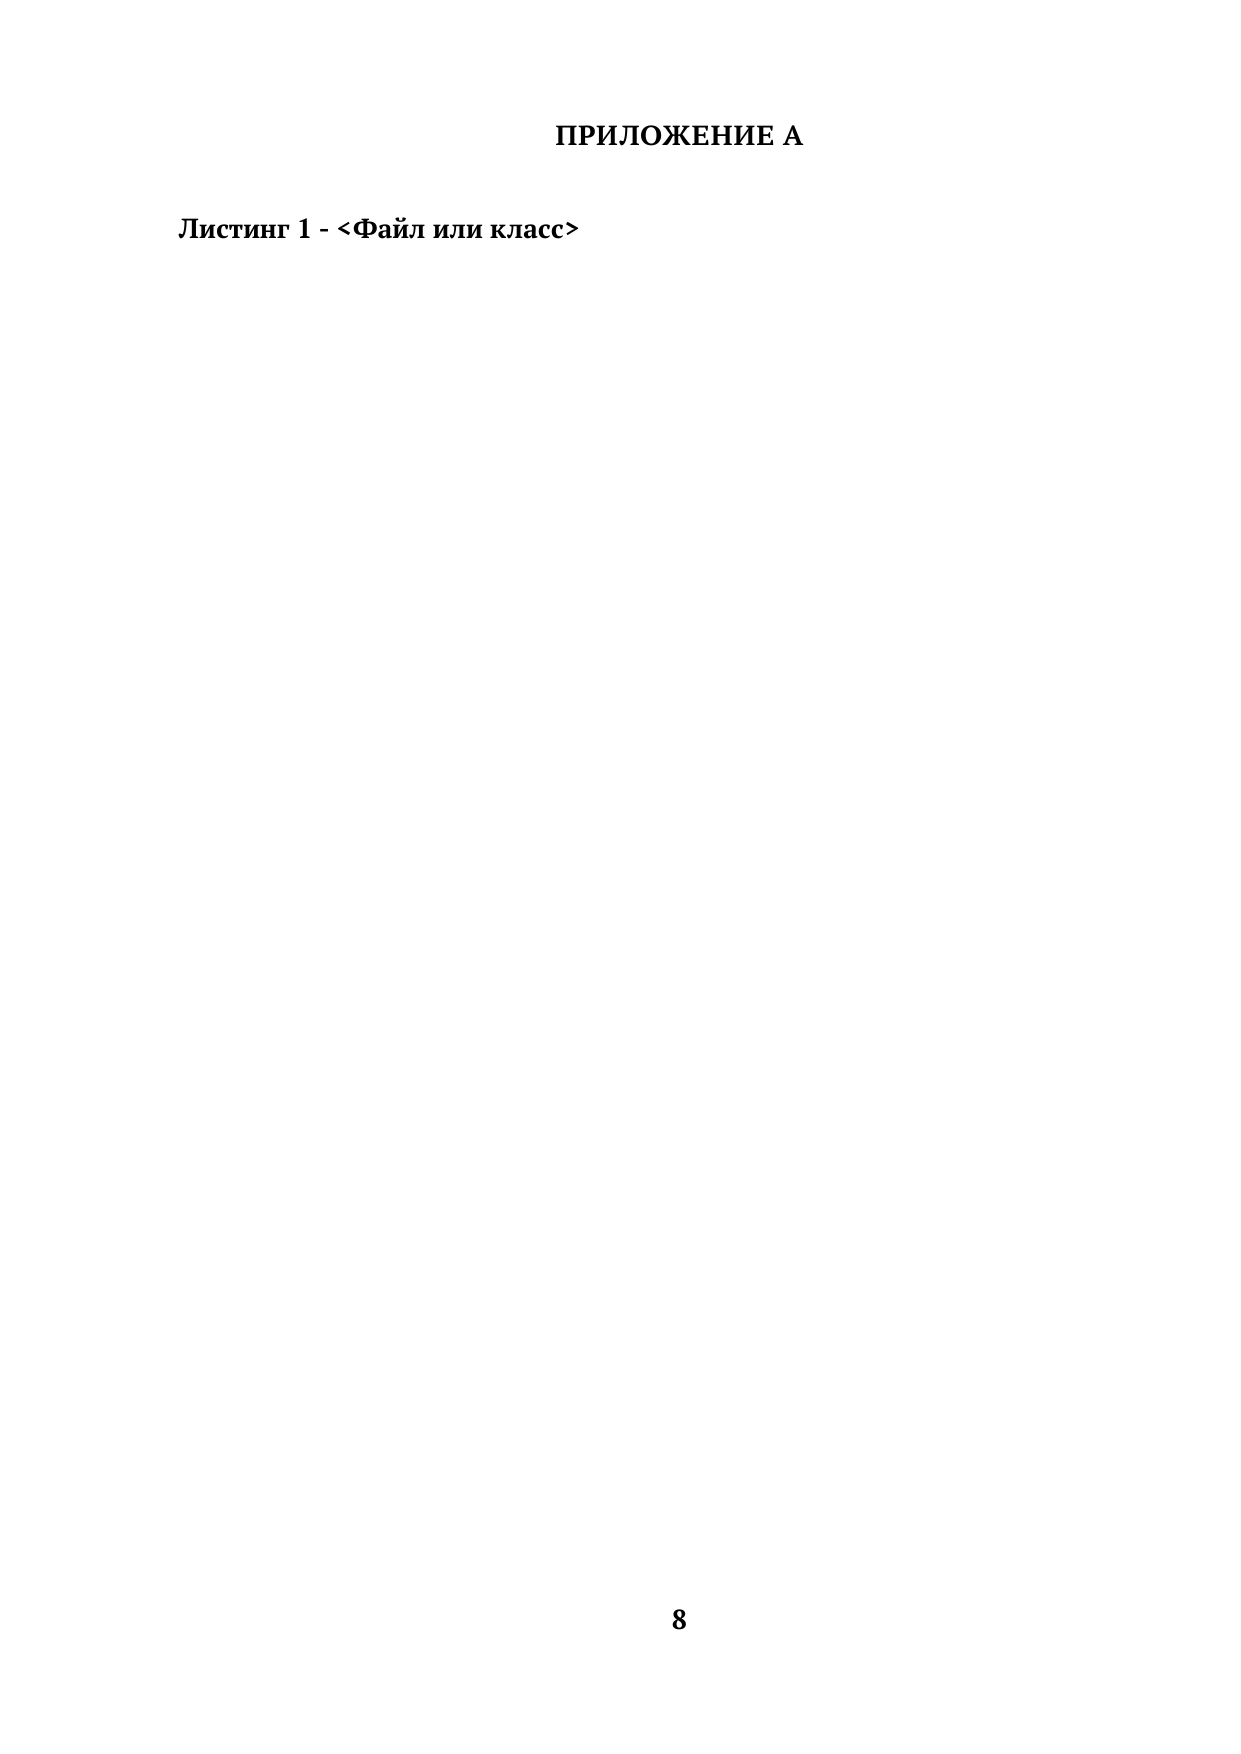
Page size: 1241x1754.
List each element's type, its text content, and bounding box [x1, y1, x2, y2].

text Листинг 1 - <Файл или класс> [177, 211, 1181, 244]
subtitle ПРИЛОЖЕНИЕ А [177, 118, 1181, 152]
